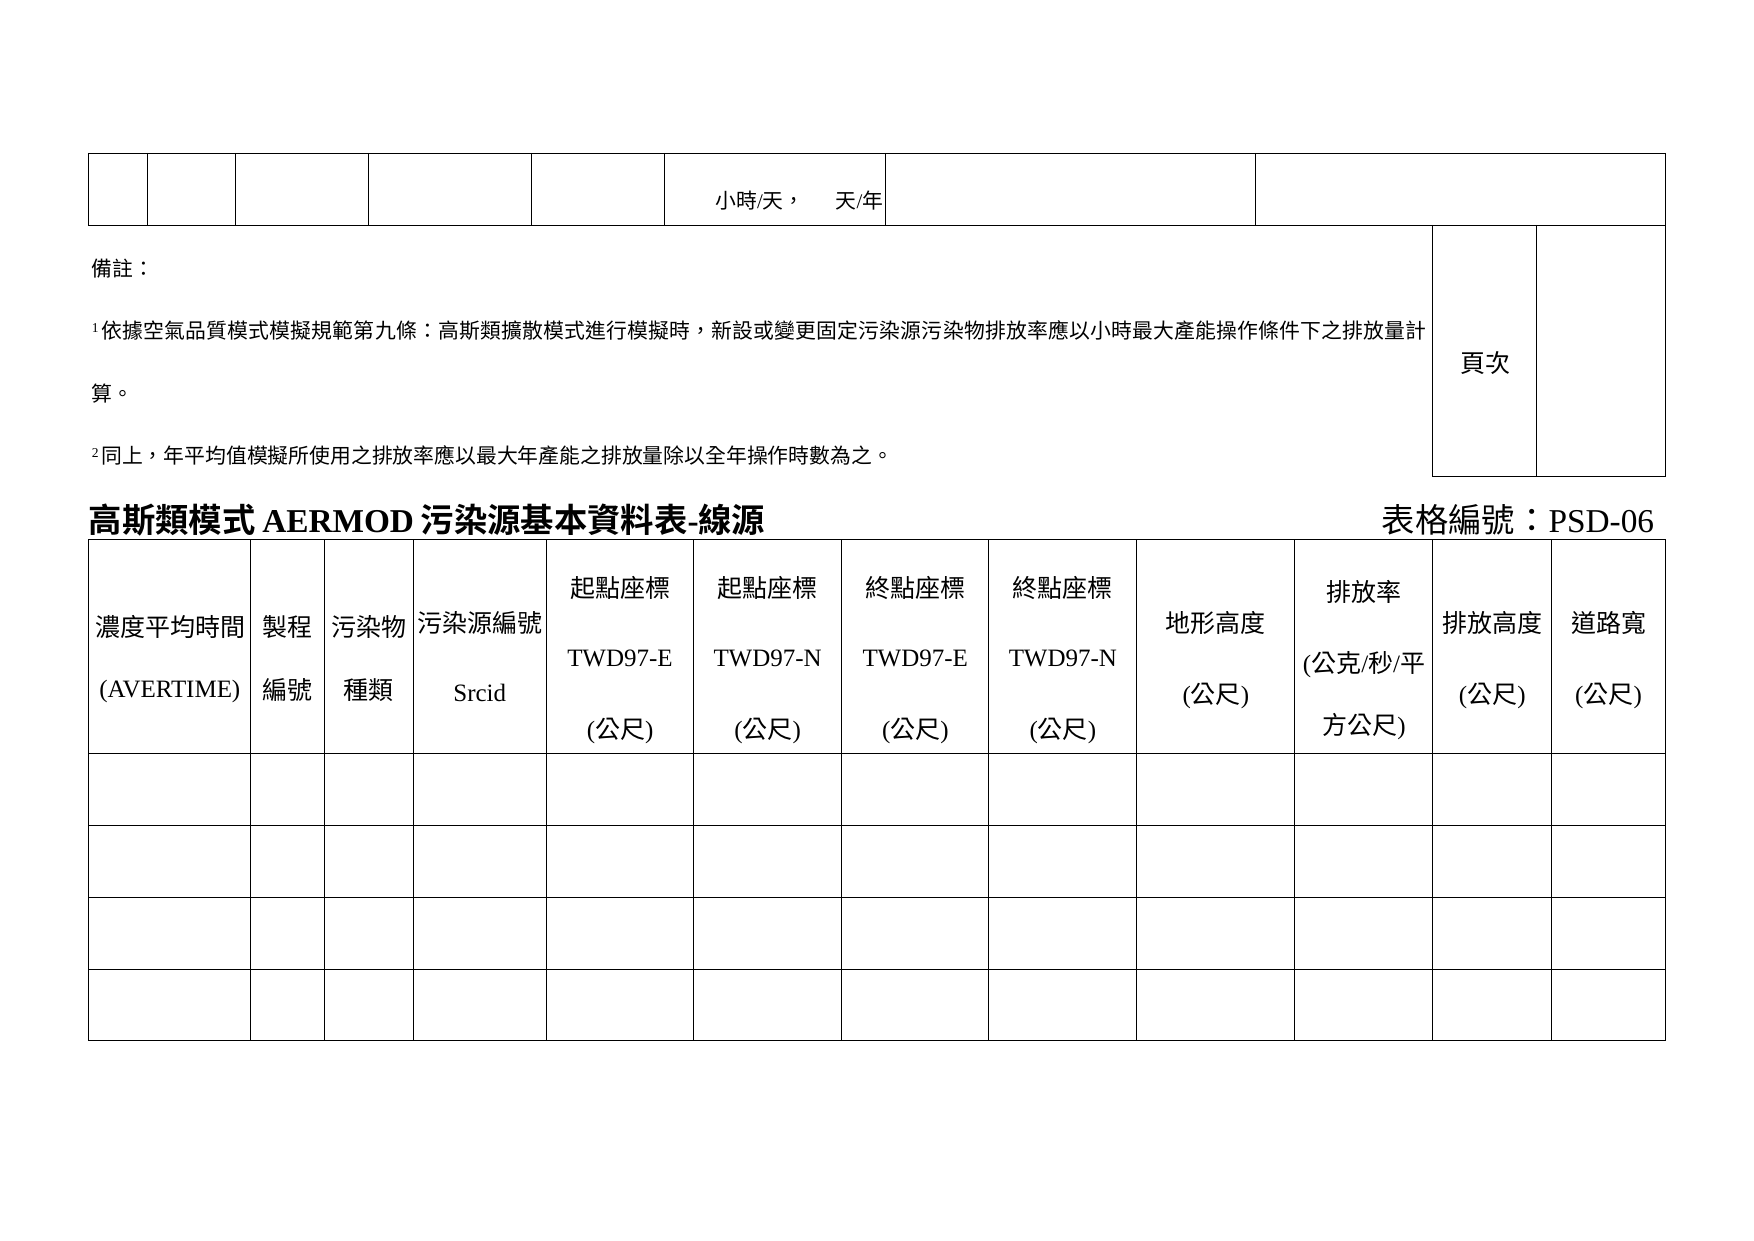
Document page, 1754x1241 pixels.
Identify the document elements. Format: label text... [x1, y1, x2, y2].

table_cell [89, 154, 147, 225]
table_cell [1433, 970, 1551, 1040]
table_cell [1295, 970, 1432, 1040]
table_cell [842, 754, 988, 825]
table_cell [1137, 754, 1294, 825]
table_cell [694, 826, 841, 897]
table_cell [251, 970, 324, 1040]
table_cell [1295, 754, 1432, 825]
table_cell 小時/天， 天/年 [665, 154, 885, 225]
table_cell [1433, 754, 1551, 825]
table_cell [325, 970, 413, 1040]
table_header 終點座標 TWD97-N (公尺) [989, 540, 1136, 753]
table_cell [414, 970, 546, 1040]
table_cell [414, 898, 546, 968]
table_cell [1552, 754, 1665, 825]
table_header 終點座標 TWD97-E (公尺) [842, 540, 988, 753]
table_header 濃度平均時間(AVERTIME) [89, 540, 250, 753]
table_cell [1552, 898, 1665, 968]
table_header 製程編號 [251, 540, 324, 753]
table_cell [547, 898, 693, 968]
table_cell [148, 154, 235, 225]
table_cell [547, 970, 693, 1040]
table_header 排放率 (公克/秒/平方公尺) [1295, 540, 1432, 753]
table_cell [842, 826, 988, 897]
table_cell [251, 754, 324, 825]
table_cell [694, 754, 841, 825]
table_header 地形高度 (公尺) [1137, 540, 1294, 753]
table_cell [325, 754, 413, 825]
table_cell [842, 898, 988, 968]
text 高斯類模式AERMOD污染源基本資料表-線源 表格編號：PSD-06 [89, 477, 1665, 539]
table_cell 備註： 1依據空氣品質模式模擬規範第九條：高斯類擴散模式進行模擬時，新設或變更固定污染源污染物排放率應以小時最大產能操作條件下之排放量計算。 2同上，年平均值模擬所使用之排放率應以最大年產能之排放量除以全年操作時數為之。 [89, 226, 1432, 476]
table_cell [989, 826, 1136, 897]
table_cell [886, 154, 1255, 225]
table_cell [251, 826, 324, 897]
table_cell [1137, 826, 1294, 897]
table_cell [89, 898, 250, 968]
table_cell [989, 754, 1136, 825]
table_cell [89, 754, 250, 825]
table_cell [989, 898, 1136, 968]
table_cell 頁次 [1433, 226, 1536, 476]
table_cell [1433, 826, 1551, 897]
table_header 起點座標 TWD97-N (公尺) [694, 540, 841, 753]
table_cell [1552, 826, 1665, 897]
table_cell [1295, 898, 1432, 968]
table_cell [694, 970, 841, 1040]
table_cell [1537, 226, 1665, 476]
table_cell [414, 754, 546, 825]
table_cell [89, 970, 250, 1040]
table_cell [369, 154, 531, 225]
table_cell [547, 826, 693, 897]
table_cell [1137, 898, 1294, 968]
table_cell [1256, 154, 1665, 225]
table_cell [1295, 826, 1432, 897]
table_cell [694, 898, 841, 968]
table_cell [1433, 898, 1551, 968]
table_cell [547, 754, 693, 825]
table_cell [251, 898, 324, 968]
table_header 道路寬 (公尺) [1552, 540, 1665, 753]
table_cell [236, 154, 368, 225]
table_cell [1137, 970, 1294, 1040]
table_cell [532, 154, 664, 225]
table_header 起點座標 TWD97-E (公尺) [547, 540, 693, 753]
table_header 污染物種類 [325, 540, 413, 753]
table_cell [89, 826, 250, 897]
table_cell [842, 970, 988, 1040]
table_cell [1552, 970, 1665, 1040]
table_cell [414, 826, 546, 897]
table_cell [325, 826, 413, 897]
table_cell [325, 898, 413, 968]
table_header 污染源編號 Srcid [414, 540, 546, 753]
table_header 排放高度 (公尺) [1433, 540, 1551, 753]
table_cell [989, 970, 1136, 1040]
